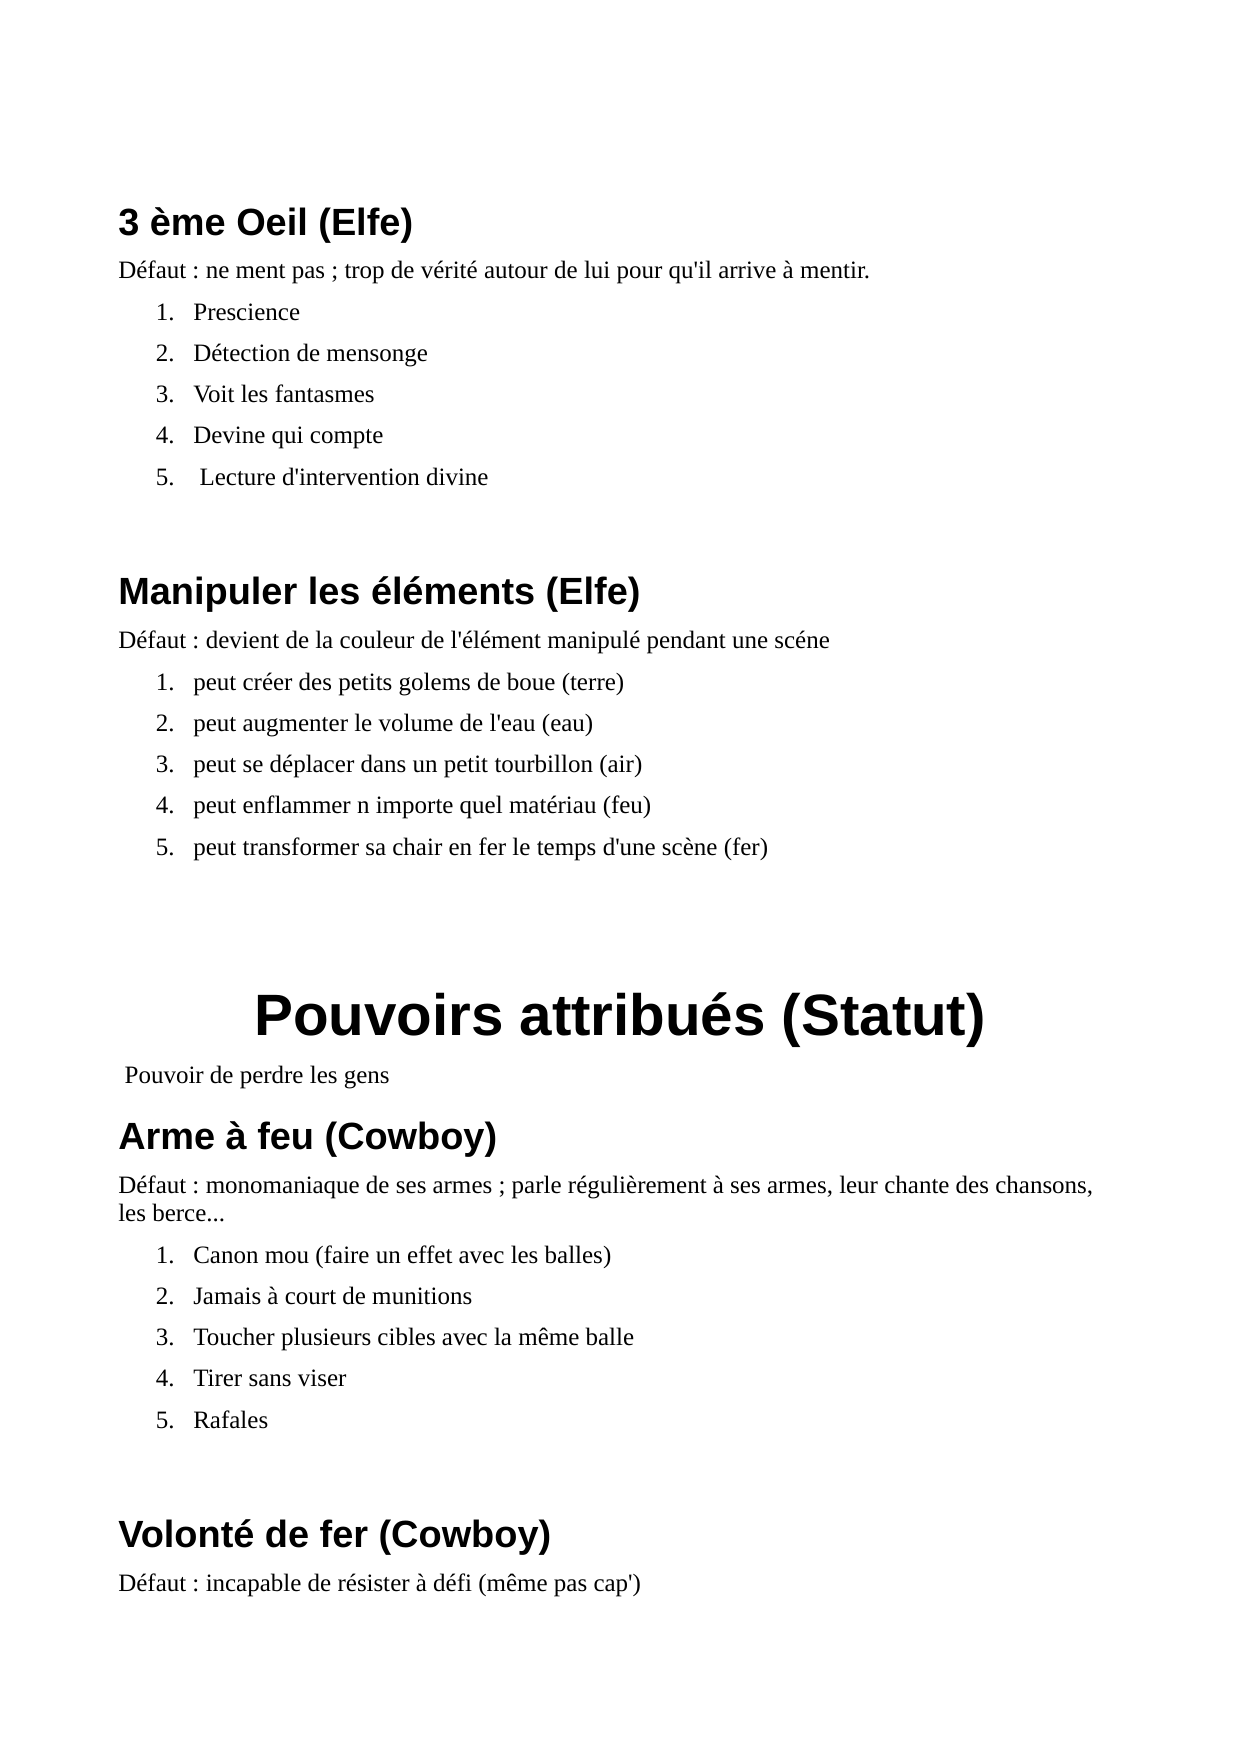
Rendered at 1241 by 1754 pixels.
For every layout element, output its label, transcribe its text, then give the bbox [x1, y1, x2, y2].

list Lecture d'intervention divine [156, 462, 1122, 490]
subtitle Arme à feu (Cowboy) [118, 1114, 1122, 1157]
list peut transformer sa chair en fer le temps d'une scène (fer) [156, 832, 1122, 860]
list peut enflammer n importe quel matériau (feu) [156, 790, 1122, 819]
list Jamais à court de munitions [156, 1281, 1122, 1310]
text Défaut : incapable de résister à défi (même pas cap') [118, 1568, 1122, 1597]
subtitle Volonté de fer (Cowboy) [118, 1512, 1122, 1556]
list Détection de mensonge [156, 338, 1122, 367]
list Voit les fantasmes [156, 379, 1122, 408]
list peut se déplacer dans un petit tourbillon (air) [156, 749, 1122, 778]
subtitle 3 ème Oeil (Elfe) [118, 199, 1122, 243]
text Défaut : ne ment pas ; trop de vérité autour de lui pour qu'il arrive à mentir. [118, 255, 1122, 284]
subtitle Manipuler les éléments (Elfe) [118, 569, 1122, 613]
text Pouvoir de perdre les gens [118, 1060, 1122, 1089]
text Défaut : monomaniaque de ses armes ; parle régulièrement à ses armes, leur chante des chansons, les berce... [118, 1170, 1122, 1227]
list peut augmenter le volume de l'eau (eau) [156, 708, 1122, 737]
list Devine qui compte [156, 420, 1122, 449]
text Défaut : devient de la couleur de l'élément manipulé pendant une scéne [118, 625, 1122, 654]
list Canon mou (faire un effet avec les balles) [156, 1240, 1122, 1268]
list Rafales [156, 1405, 1122, 1433]
title Pouvoirs attribués (Statut) [118, 980, 1122, 1047]
list Toucher plusieurs cibles avec la même balle [156, 1322, 1122, 1351]
list Tirer sans viser [156, 1363, 1122, 1392]
list peut créer des petits golems de boue (terre) [156, 667, 1122, 695]
list Prescience [156, 297, 1122, 325]
